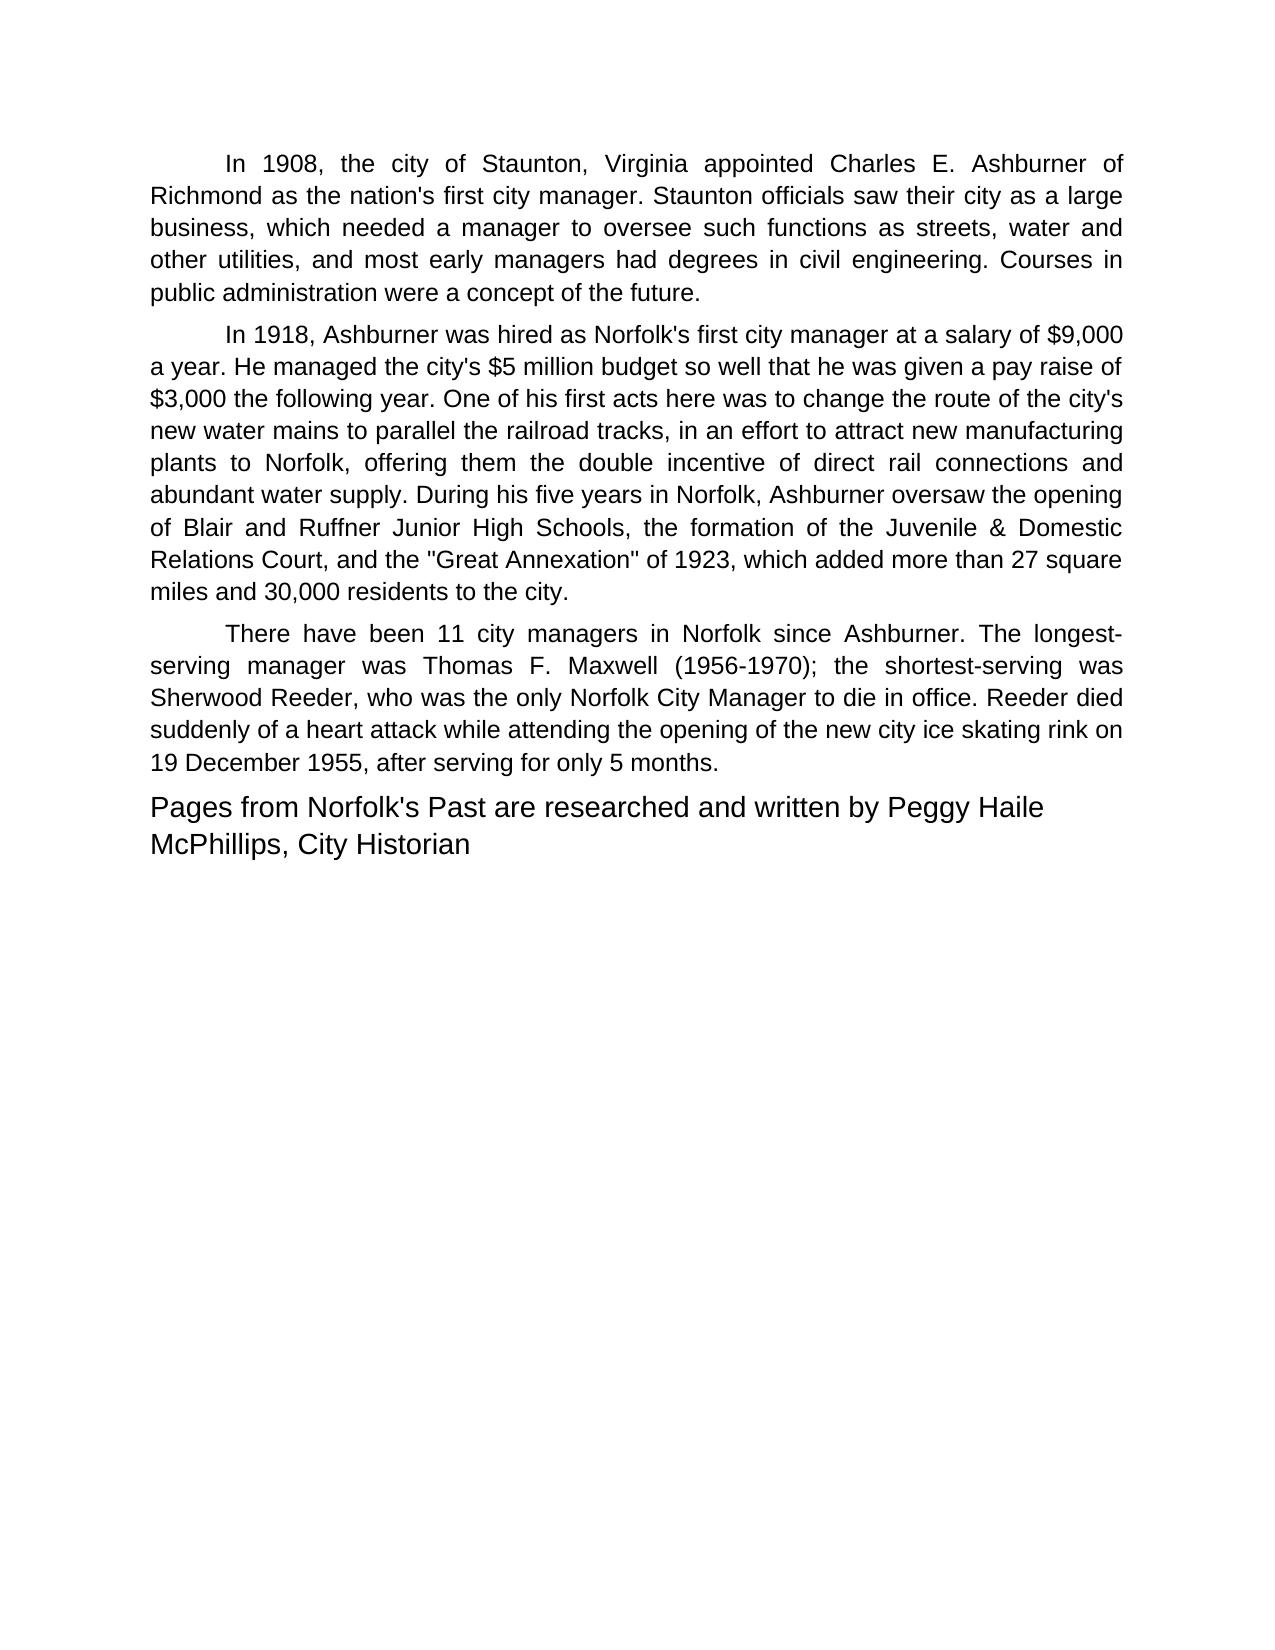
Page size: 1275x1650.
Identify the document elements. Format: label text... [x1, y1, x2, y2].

text In 1908, the city of Staunton, Virginia appointed Charles E. Ashburner of Richmond as the nation's first city manager. Staunton officials saw their city as a large business, which needed a manager to oversee such functions as streets, water and other utilities, and most early managers had degrees in civil engineering. Courses in public administration were a concept of the future. [150, 150, 1125, 306]
text Pages from Norfolk's Past are researched and written by Peggy Haile McPhillips, City Historian [150, 791, 1125, 861]
text In 1918, Ashburner was hired as Norfolk's first city manager at a salary of $9,000 a year. He managed the city's $5 million budget so well that he was given a pay raise of $3,000 the following year. One of his first acts here was to change the route of the city's new water mains to parallel the railroad tracks, in an effort to attract new manufacturing plants to Norfolk, offering them the double incentive of direct rail connections and abundant water supply. During his five years in Norfolk, Ashburner oversaw the opening of Blair and Ruffner Junior High Schools, the formation of the Juvenile & Domestic Relations Court, and the "Great Annexation" of 1923, which added more than 27 square miles and 30,000 residents to the city. [150, 321, 1125, 605]
text There have been 11 city managers in Norfolk since Ashburner. The longest- serving manager was Thomas F. Maxwell (1956-1970); the shortest-serving was Sherwood Reeder, who was the only Norfolk City Manager to die in office. Reeder died suddenly of a heart attack while attending the opening of the new city ice skating rink on 19 December 1955, after serving for only 5 months. [150, 620, 1125, 776]
